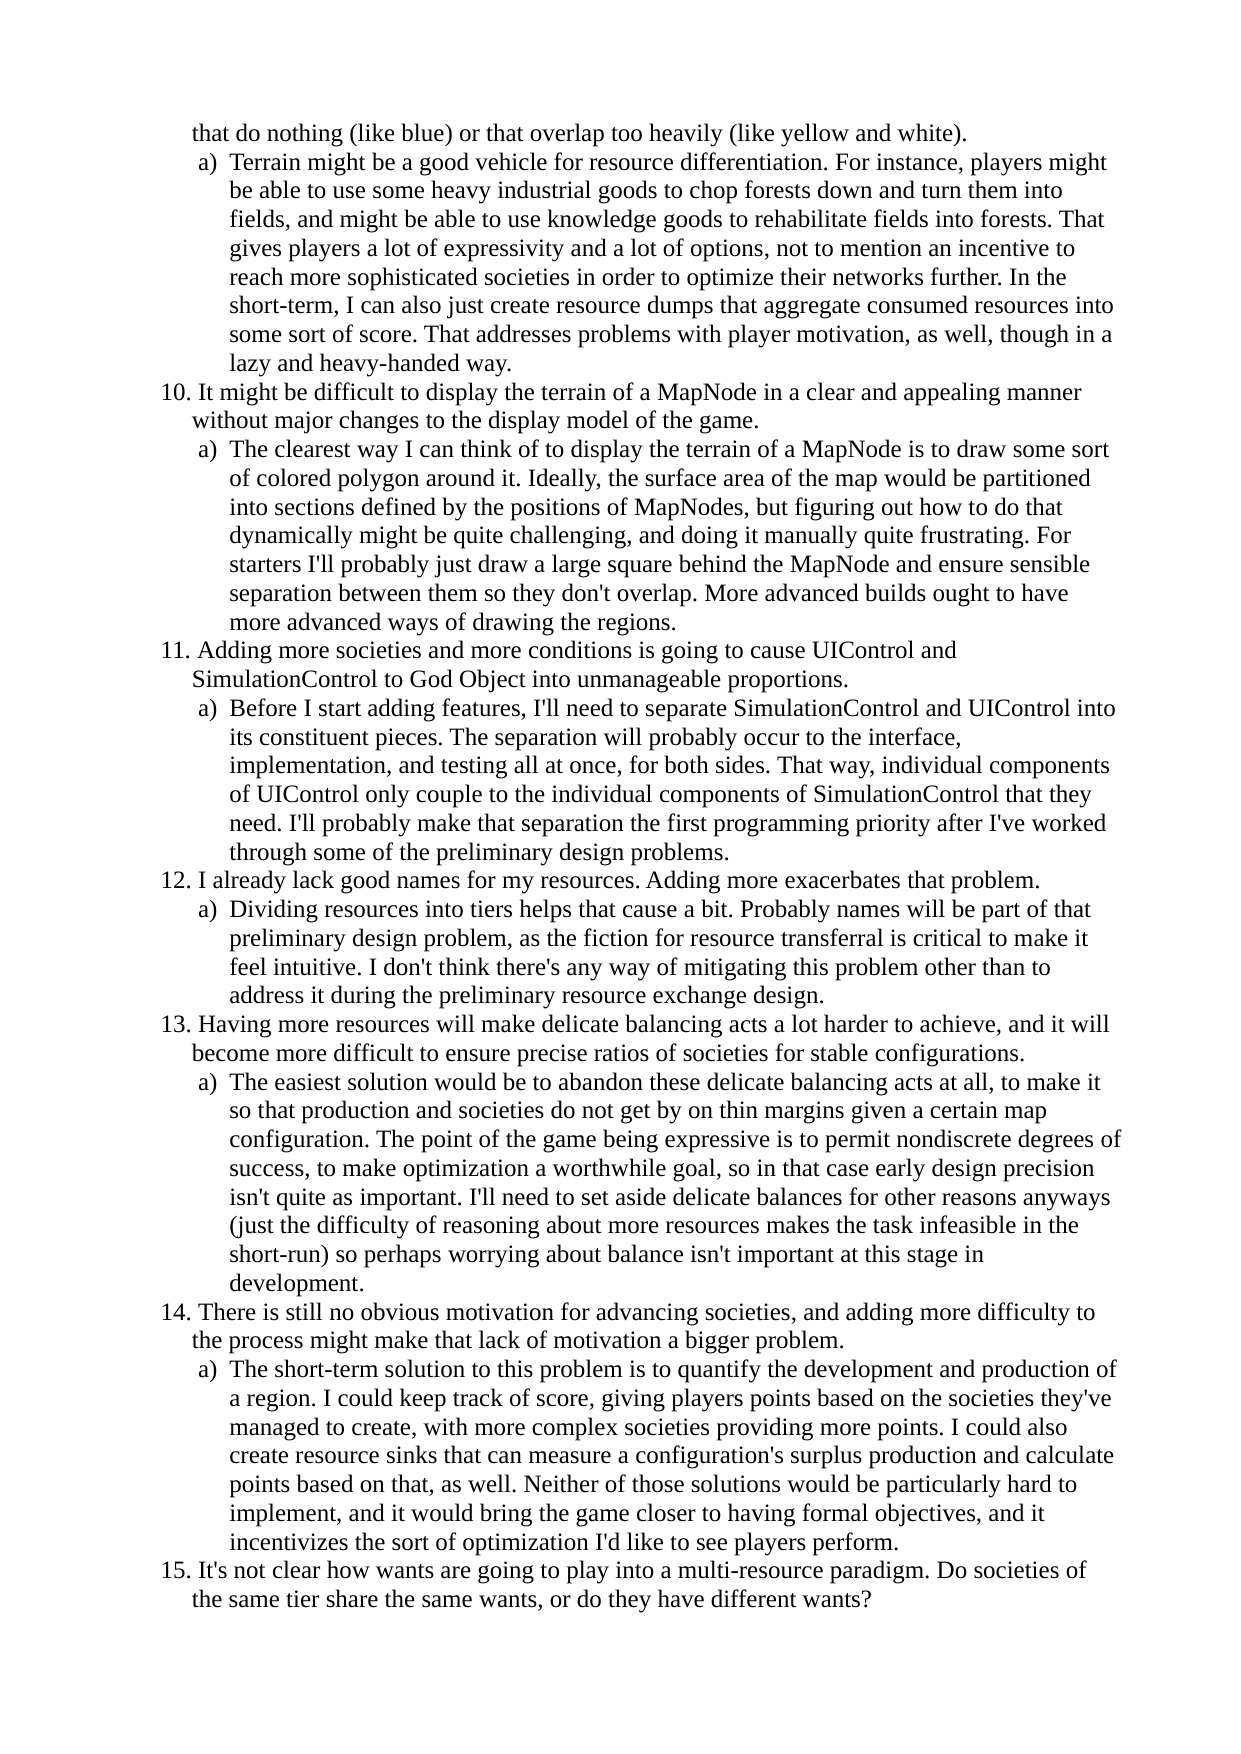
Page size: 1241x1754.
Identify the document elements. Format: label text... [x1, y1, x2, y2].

list Terrain might be a good vehicle for resource differentiation. For instance, players might be able to use some heavy industrial goods to chop forests down and turn them into fields, and might be able to use knowledge goods to rehabilitate fields into forests. That gives players a lot of expressivity and a lot of options, not to mention an incentive to reach more sophisticated societies in order to optimize their networks further. In the short-term, I can also just create resource dumps that aggregate consumed resources into some sort of score. That addresses problems with player motivation, as well, though in a lazy and heavy-handed way. [192, 147, 1122, 377]
list Having more resources will make delicate balancing acts a lot harder to achieve, and it will become more difficult to ensure precise ratios of societies for stable configurations. [154, 1009, 1122, 1067]
list Dividing resources into tiers helps that cause a bit. Probably names will be part of that preliminary design problem, as the fiction for resource transferral is critical to make it feel intuitive. I don't think there's any way of mitigating this problem other than to address it during the preliminary resource exchange design. [192, 894, 1122, 1009]
list It might be difficult to display the terrain of a MapNode in a clear and appealing manner without major changes to the display model of the game. [154, 377, 1122, 434]
list There is still no obvious motivation for advancing societies, and adding more difficulty to the process might make that lack of motivation a bigger problem. [154, 1297, 1122, 1354]
list It's not clear how wants are going to play into a multi-resource paradigm. Do societies of the same tier share the same wants, or do they have different wants? [154, 1556, 1122, 1613]
list The short-term solution to this problem is to quantify the development and production of a region. I could keep track of score, giving players points based on the societies they've managed to create, with more complex societies providing more points. I could also create resource sinks that can measure a configuration's surplus production and calculate points based on that, as well. Neither of those solutions would be particularly hard to implement, and it would bring the game closer to having formal objectives, and it incentivizes the sort of optimization I'd like to see players perform. [192, 1354, 1122, 1556]
list The easiest solution would be to abandon these delicate balancing acts at all, to make it so that production and societies do not get by on thin margins given a certain map configuration. The point of the game being expressive is to permit nondiscrete degrees of success, to make optimization a worthwhile goal, so in that case early design precision isn't quite as important. I'll need to set aside delicate balances for other reasons anyways (just the difficulty of reasoning about more resources makes the task infeasible in the short-run) so perhaps worrying about balance isn't important at this stage in development. [192, 1067, 1122, 1297]
list Before I start adding features, I'll need to separate SimulationControl and UIControl into its constituent pieces. The separation will probably occur to the interface, implementation, and testing all at once, for both sides. That way, individual components of UIControl only couple to the individual components of SimulationControl that they need. I'll probably make that separation the first programming priority after I've worked through some of the preliminary design problems. [192, 693, 1122, 866]
list Adding more societies and more conditions is going to cause UIControl and SimulationControl to God Object into unmanageable proportions. [154, 636, 1122, 693]
list The clearest way I can think of to display the terrain of a MapNode is to draw some sort of colored polygon around it. Ideally, the surface area of the map would be partitioned into sections defined by the positions of MapNodes, but figuring out how to do that dynamically might be quite challenging, and doing it manually quite frustrating. For starters I'll probably just draw a large square behind the MapNode and ensure sensible separation between them so they don't overlap. More advanced builds ought to have more advanced ways of drawing the regions. [192, 434, 1122, 636]
list I already lack good names for my resources. Adding more exacerbates that problem. [154, 866, 1122, 894]
list that do nothing (like blue) or that overlap too heavily (like yellow and white). [154, 118, 1122, 147]
